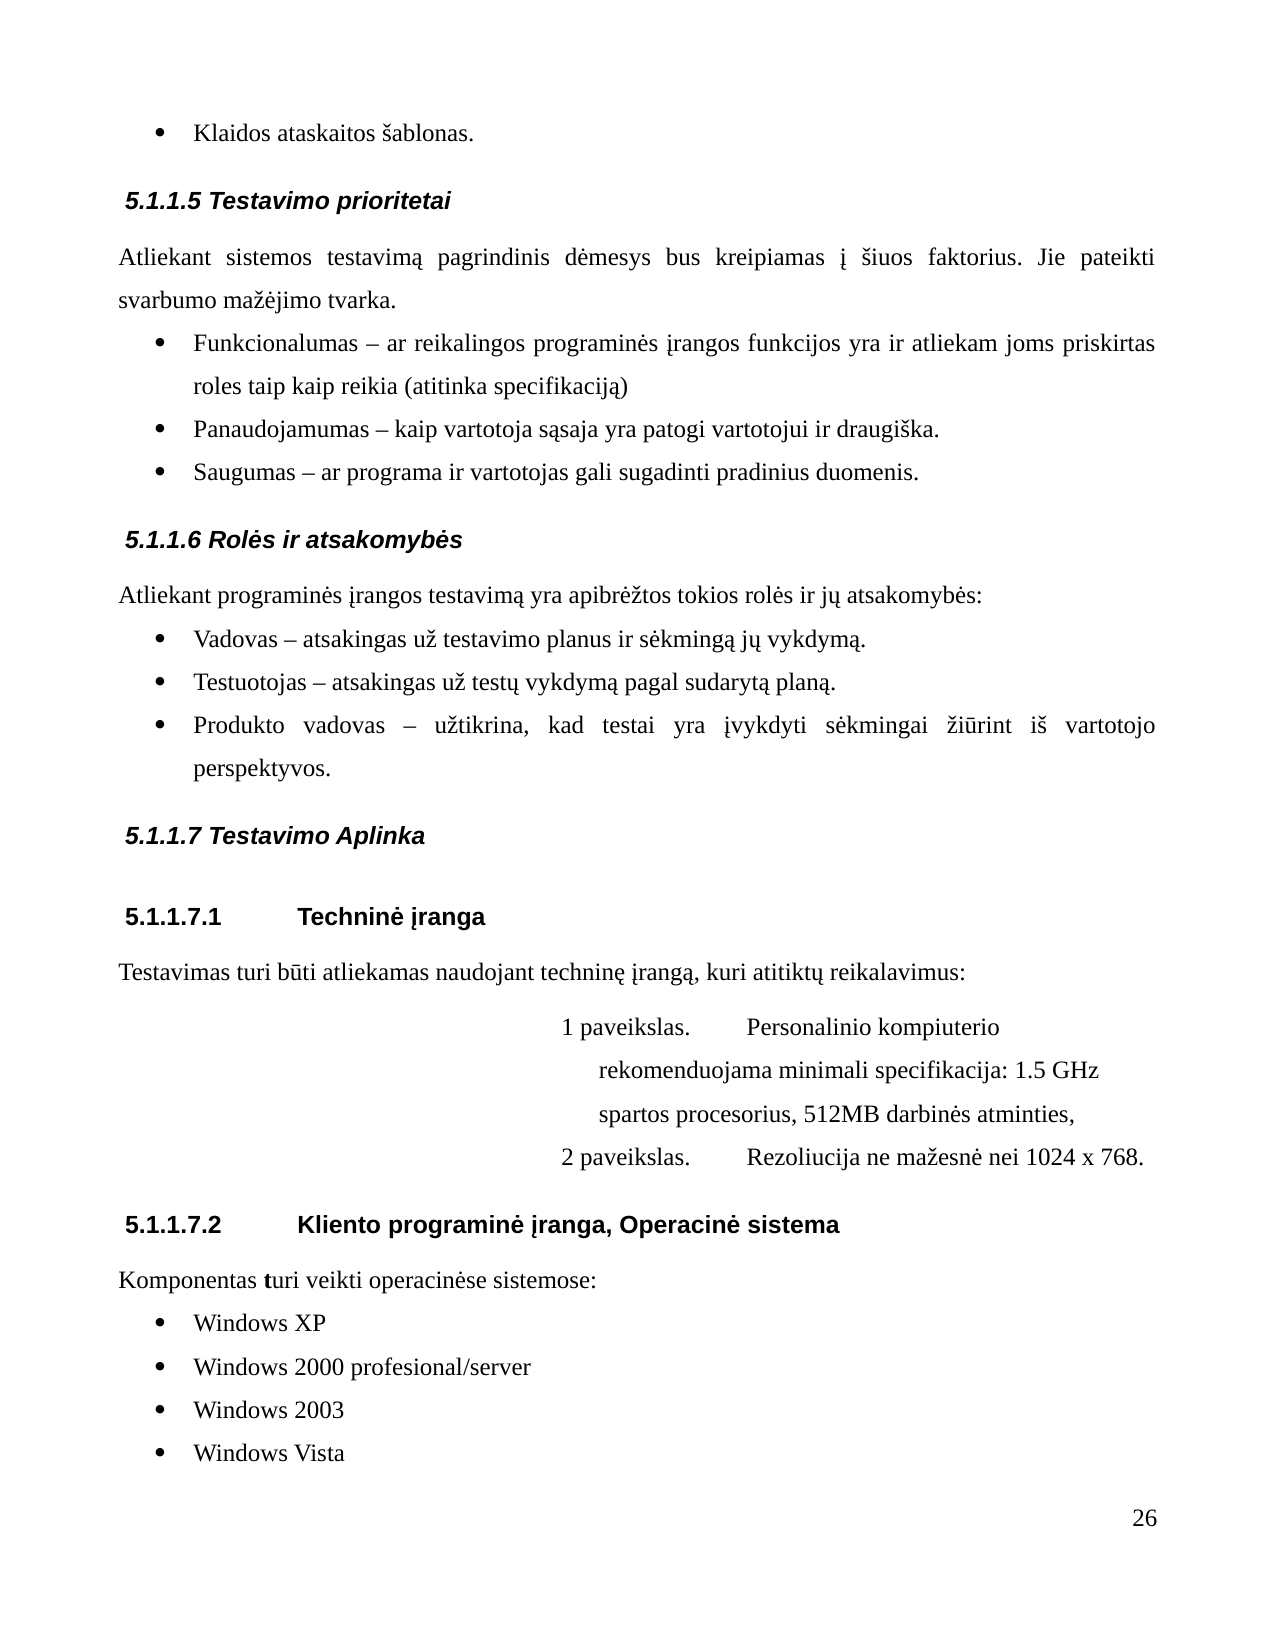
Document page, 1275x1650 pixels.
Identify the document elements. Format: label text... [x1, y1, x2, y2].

text Komponentas turi veikti operacinėse sistemose: [118, 1265, 1157, 1294]
subtitle Rolės ir atsakomybės [118, 525, 1157, 554]
subtitle Techninė įranga [118, 902, 1157, 930]
text Atliekant programinės įrangos testavimą yra apibrėžtos tokios rolės ir jų atsakomybės: [118, 581, 1157, 609]
list Funkcionalumas – ar reikalingos programinės įrangos funkcijos yra ir atliekam joms priskirtas roles taip kaip reikia (atitinka specifikaciją) [156, 328, 1157, 400]
list Windows Vista [156, 1438, 1157, 1467]
list Windows 2003 [156, 1395, 1157, 1423]
list Vadovas – atsakingas už testavimo planus ir sėkmingą jų vykdymą. [156, 624, 1157, 652]
text Testavimas turi būti atliekamas naudojant techninę įrangą, kuri atitiktų reikalavimus: [118, 957, 1157, 986]
list Windows XP [156, 1308, 1157, 1337]
list Panaudojamumas – kaip vartotoja sąsaja yra patogi vartotojui ir draugiška. [156, 414, 1157, 443]
list Klaidos ataskaitos šablonas. [156, 118, 1157, 147]
list Personalinio kompiuterio rekomenduojama minimali specifikacija: 1.5 GHz spartos procesorius, 512MB darbinės atminties, [561, 1012, 1157, 1127]
list Windows 2000 profesional/server [156, 1352, 1157, 1380]
subtitle Testavimo Aplinka [118, 821, 1157, 850]
text Atliekant sistemos testavimą pagrindinis dėmesys bus kreipiamas į šiuos faktorius. Jie pateikti svarbumo mažėjimo tvarka. [118, 242, 1157, 313]
list Produkto vadovas – užtikrina, kad testai yra įvykdyti sėkmingai žiūrint iš vartotojo perspektyvos. [156, 710, 1157, 782]
list Rezoliucija ne mažesnė nei 1024 x 768. [561, 1142, 1157, 1171]
list Saugumas – ar programa ir vartotojas gali sugadinti pradinius duomenis. [156, 457, 1157, 486]
list Testuotojas – atsakingas už testų vykdymą pagal sudarytą planą. [156, 667, 1157, 696]
subtitle Testavimo prioritetai [118, 186, 1157, 215]
subtitle Kliento programinė įranga, Operacinė sistema [118, 1210, 1157, 1238]
